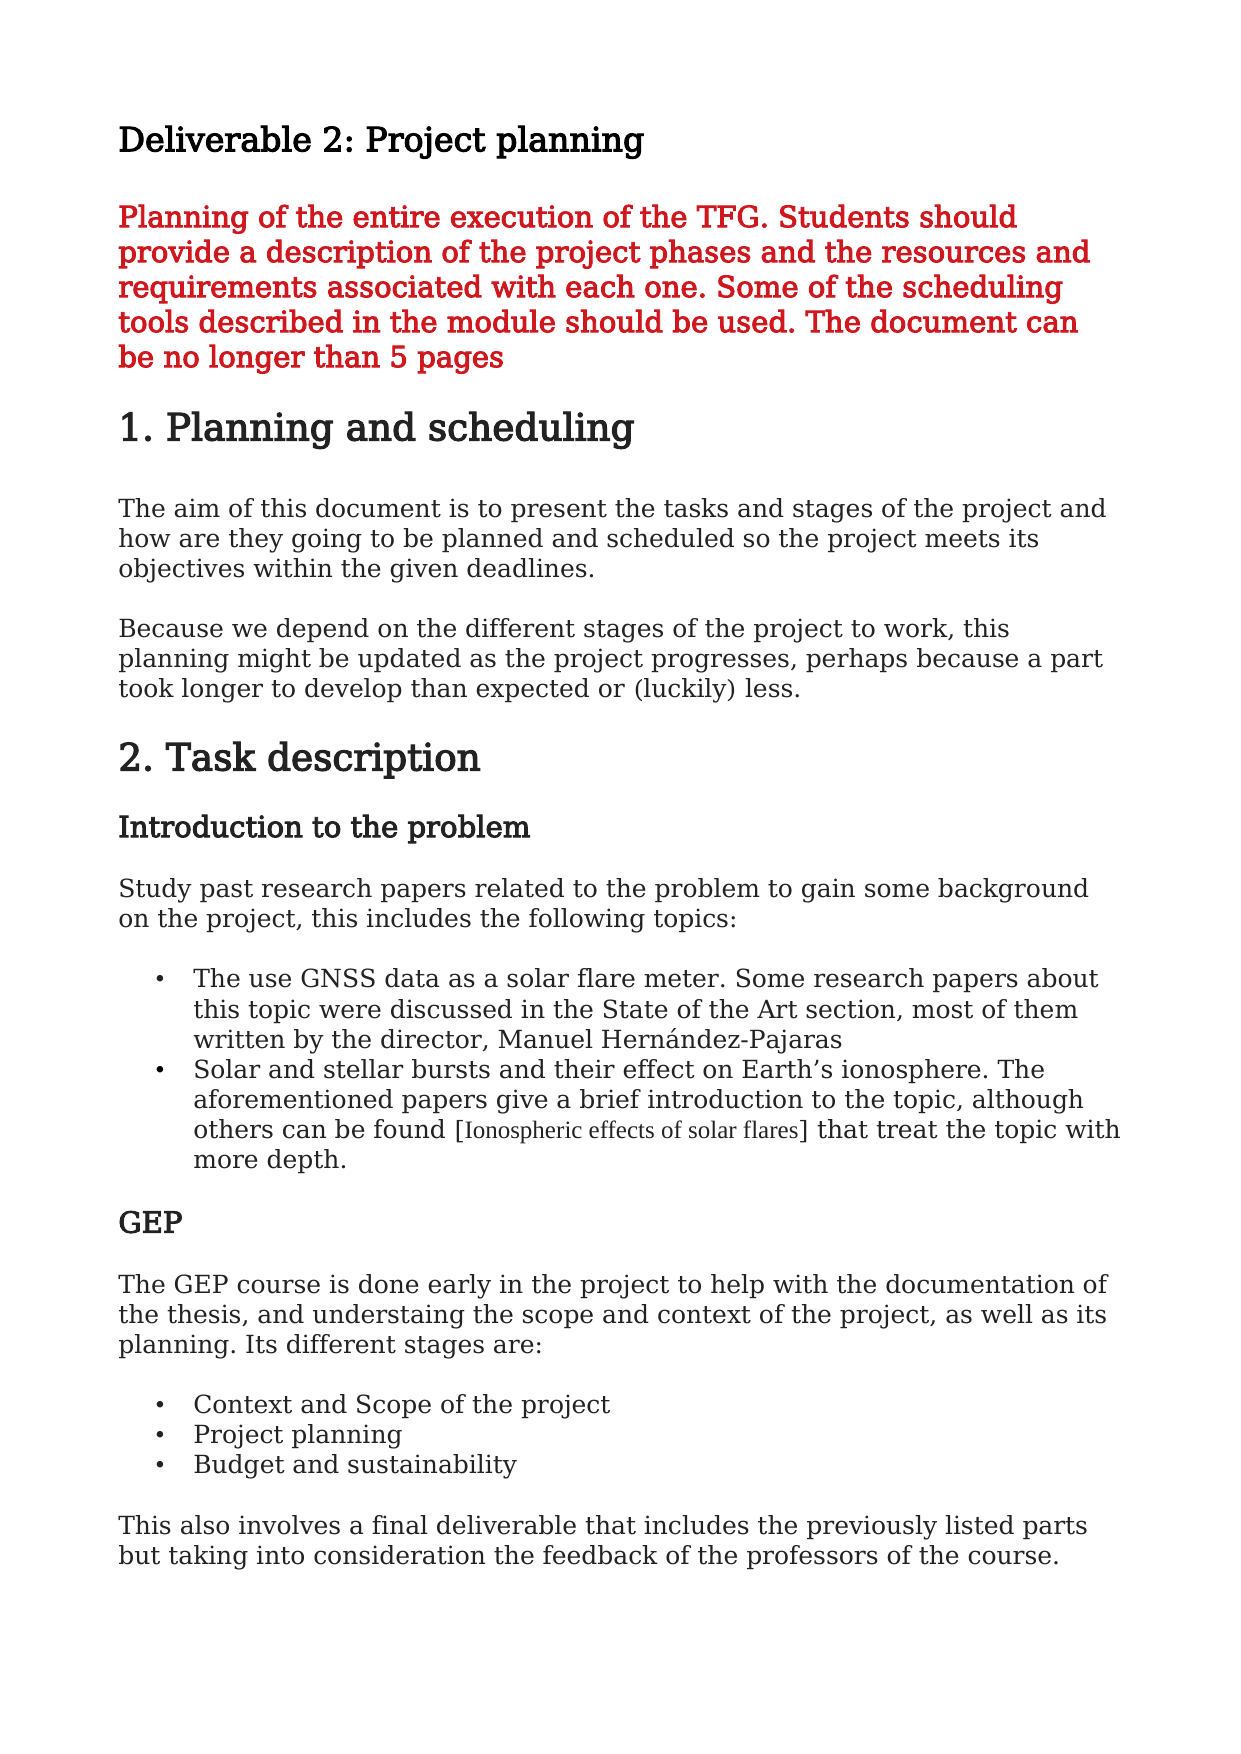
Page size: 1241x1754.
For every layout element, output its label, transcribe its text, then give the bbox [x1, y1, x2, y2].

text Introduction to the problem [118, 808, 1122, 843]
text 1. Planning and scheduling [118, 403, 1122, 448]
text Planning of the entire execution of the TFG. Students should provide a description of the project phases and the resources and requirements associated with each one. Some of the scheduling tools described in the module should be used. The document can be no longer than 5 pages [118, 198, 1122, 373]
text The aim of this document is to present the tasks and stages of the project and how are they going to be planned and scheduled so the project meets its objectives within the given deadlines. [118, 493, 1122, 583]
list Solar and stellar bursts and their effect on Earth’s ionosphere. The aforementioned papers give a brief introduction to the topic, although others can be found [Ionospheric effects of solar flares] that treat the topic with more depth. [156, 1053, 1122, 1174]
text Because we depend on the different stages of the project to work, this planning might be updated as the project progresses, perhaps because a part took longer to develop than expected or (luckily) less. [118, 613, 1122, 703]
list Context and Scope of the project [156, 1389, 1122, 1419]
list The use GNSS data as a solar flare meter. Some research papers about this topic were discussed in the State of the Art section, most of them written by the director, Manuel Hernández-Pajaras [156, 963, 1122, 1053]
list Budget and sustainability [156, 1449, 1122, 1479]
text GEP [118, 1204, 1122, 1239]
list Project planning [156, 1419, 1122, 1449]
text 2. Task description [118, 733, 1122, 778]
text Study past research papers related to the problem to gain some background on the project, this includes the following topics: [118, 873, 1122, 933]
text Deliverable 2: Project planning [118, 118, 1122, 158]
text The GEP course is done early in the project to help with the documentation of the thesis, and understaing the scope and context of the project, as well as its planning. Its different stages are: [118, 1269, 1122, 1359]
text This also involves a final deliverable that includes the previously listed parts but taking into consideration the feedback of the professors of the course. [118, 1509, 1122, 1569]
